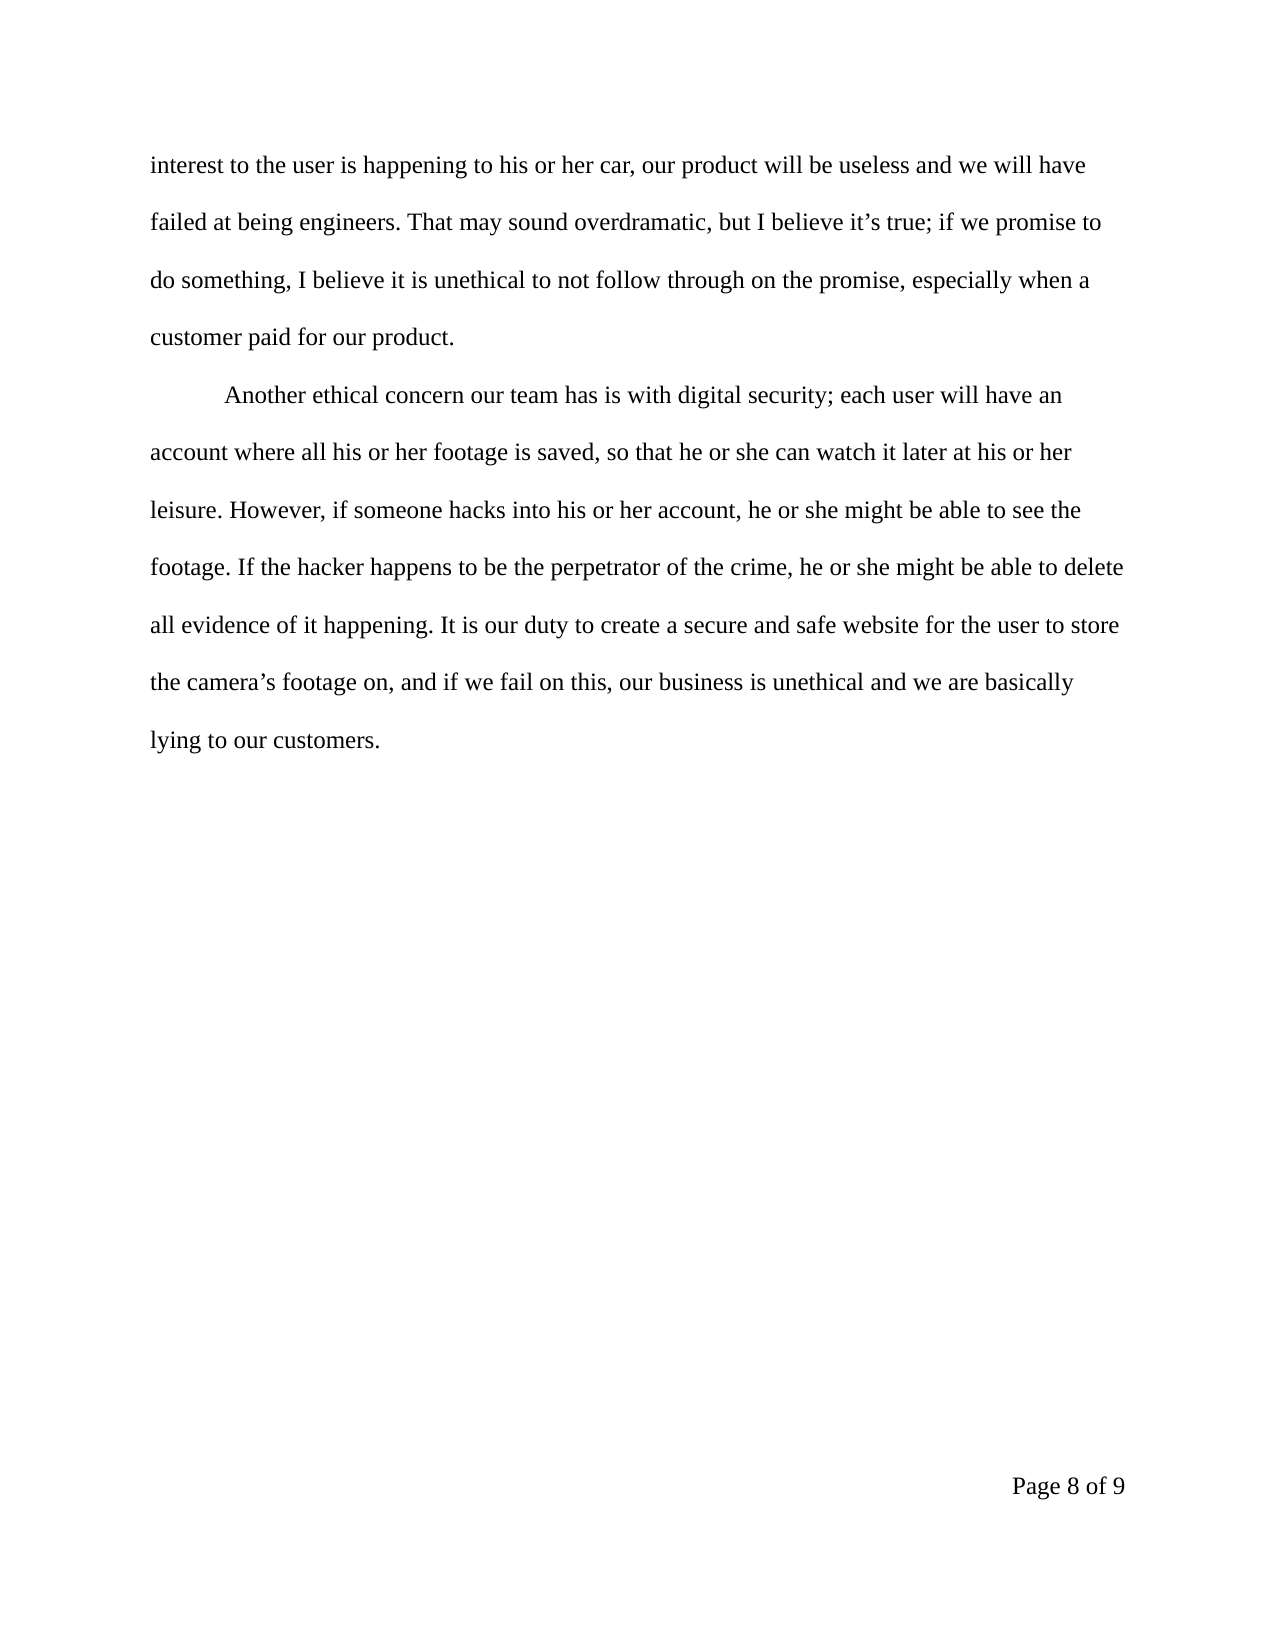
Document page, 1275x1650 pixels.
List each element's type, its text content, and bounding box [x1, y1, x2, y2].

text Another ethical concern our team has is with digital security; each user will have an account where all his or her footage is saved, so that he or she can watch it later at his or her leisure. However, if someone hacks into his or her account, he or she might be able to see the footage. If the hacker happens to be the perpetrator of the crime, he or she might be able to delete all evidence of it happening. It is our duty to create a secure and safe website for the user to store the camera’s footage on, and if we fail on this, our business is unethical and we are basically lying to our customers. [150, 380, 1125, 754]
text interest to the user is happening to his or her car, our product will be useless and we will have failed at being engineers. That may sound overdramatic, but I believe it’s true; if we promise to do something, I believe it is unethical to not follow through on the promise, especially when a customer paid for our product. [150, 150, 1125, 351]
